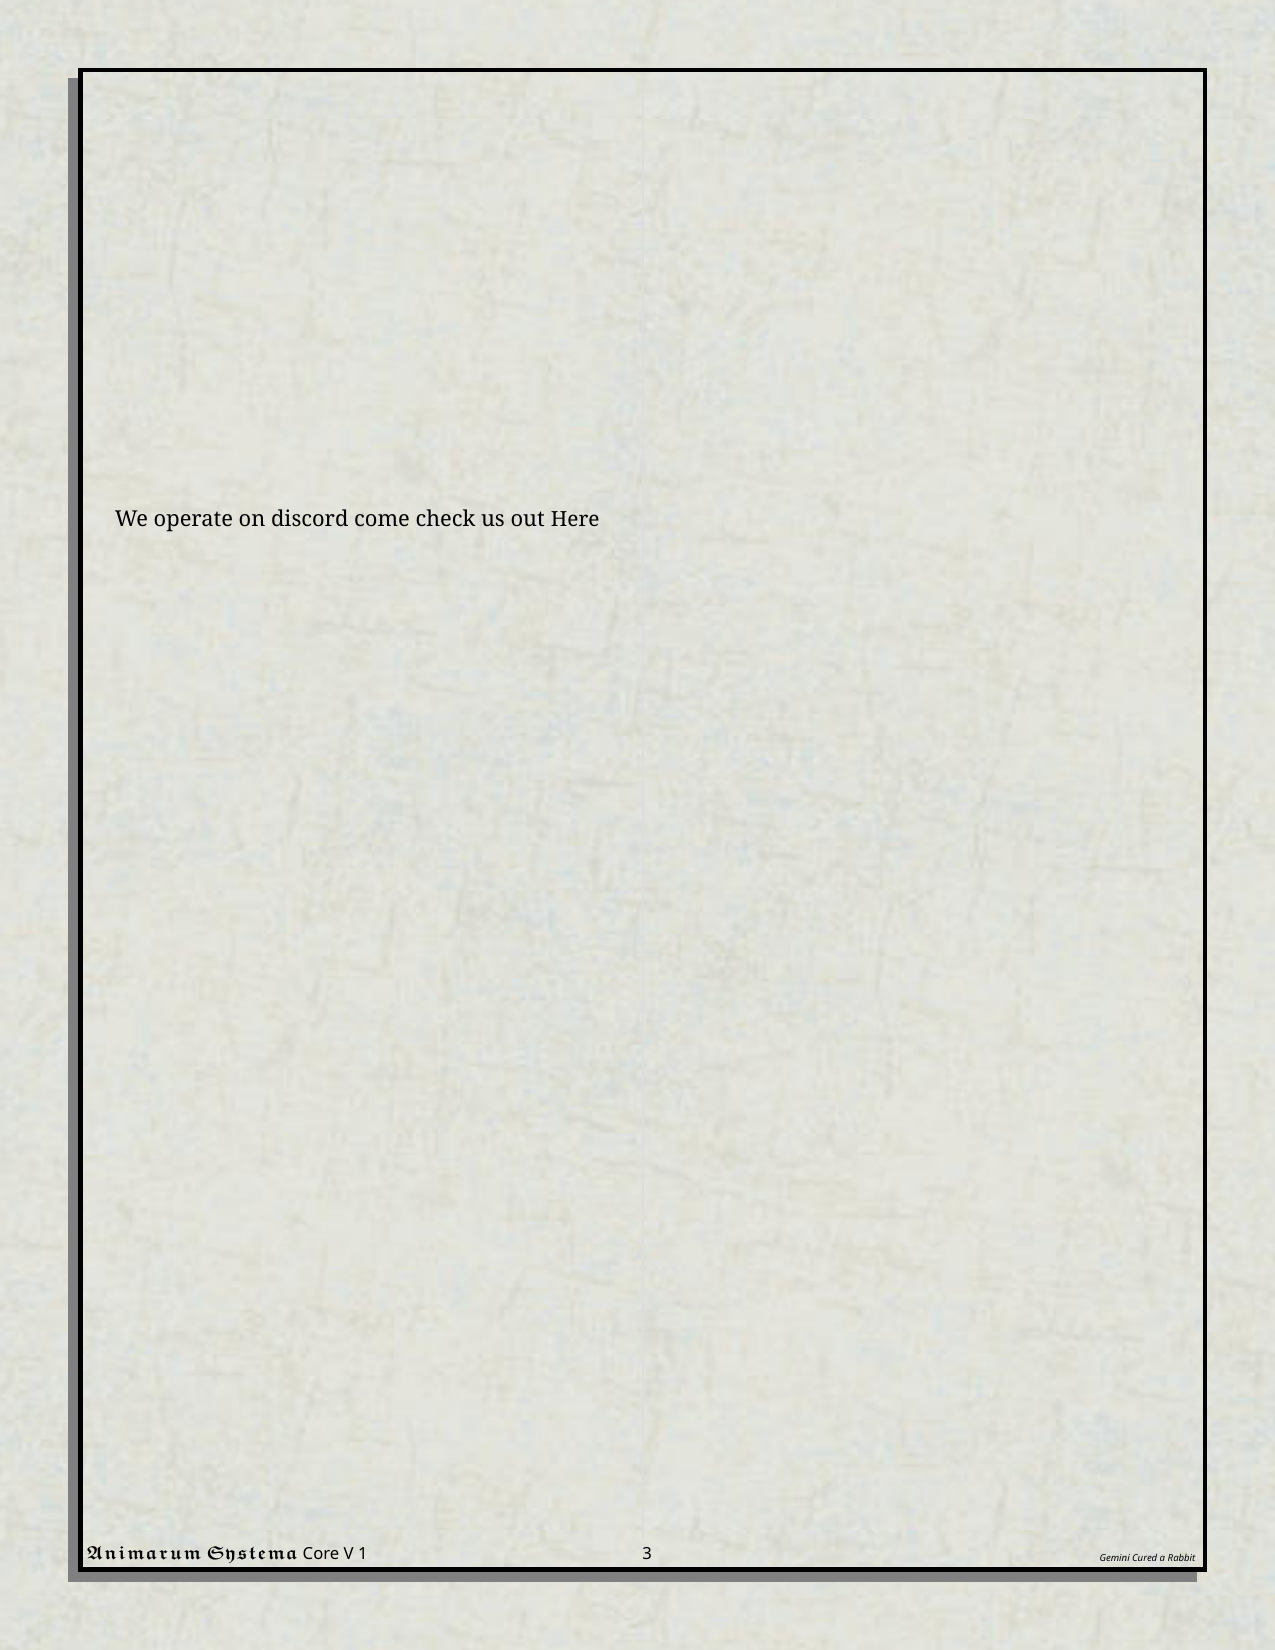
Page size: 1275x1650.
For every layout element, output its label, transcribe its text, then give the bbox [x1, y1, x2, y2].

picture [0, 0, 1275, 1650]
text We operate on discord come check us out Here [86, 503, 628, 533]
text [86, 75, 628, 404]
